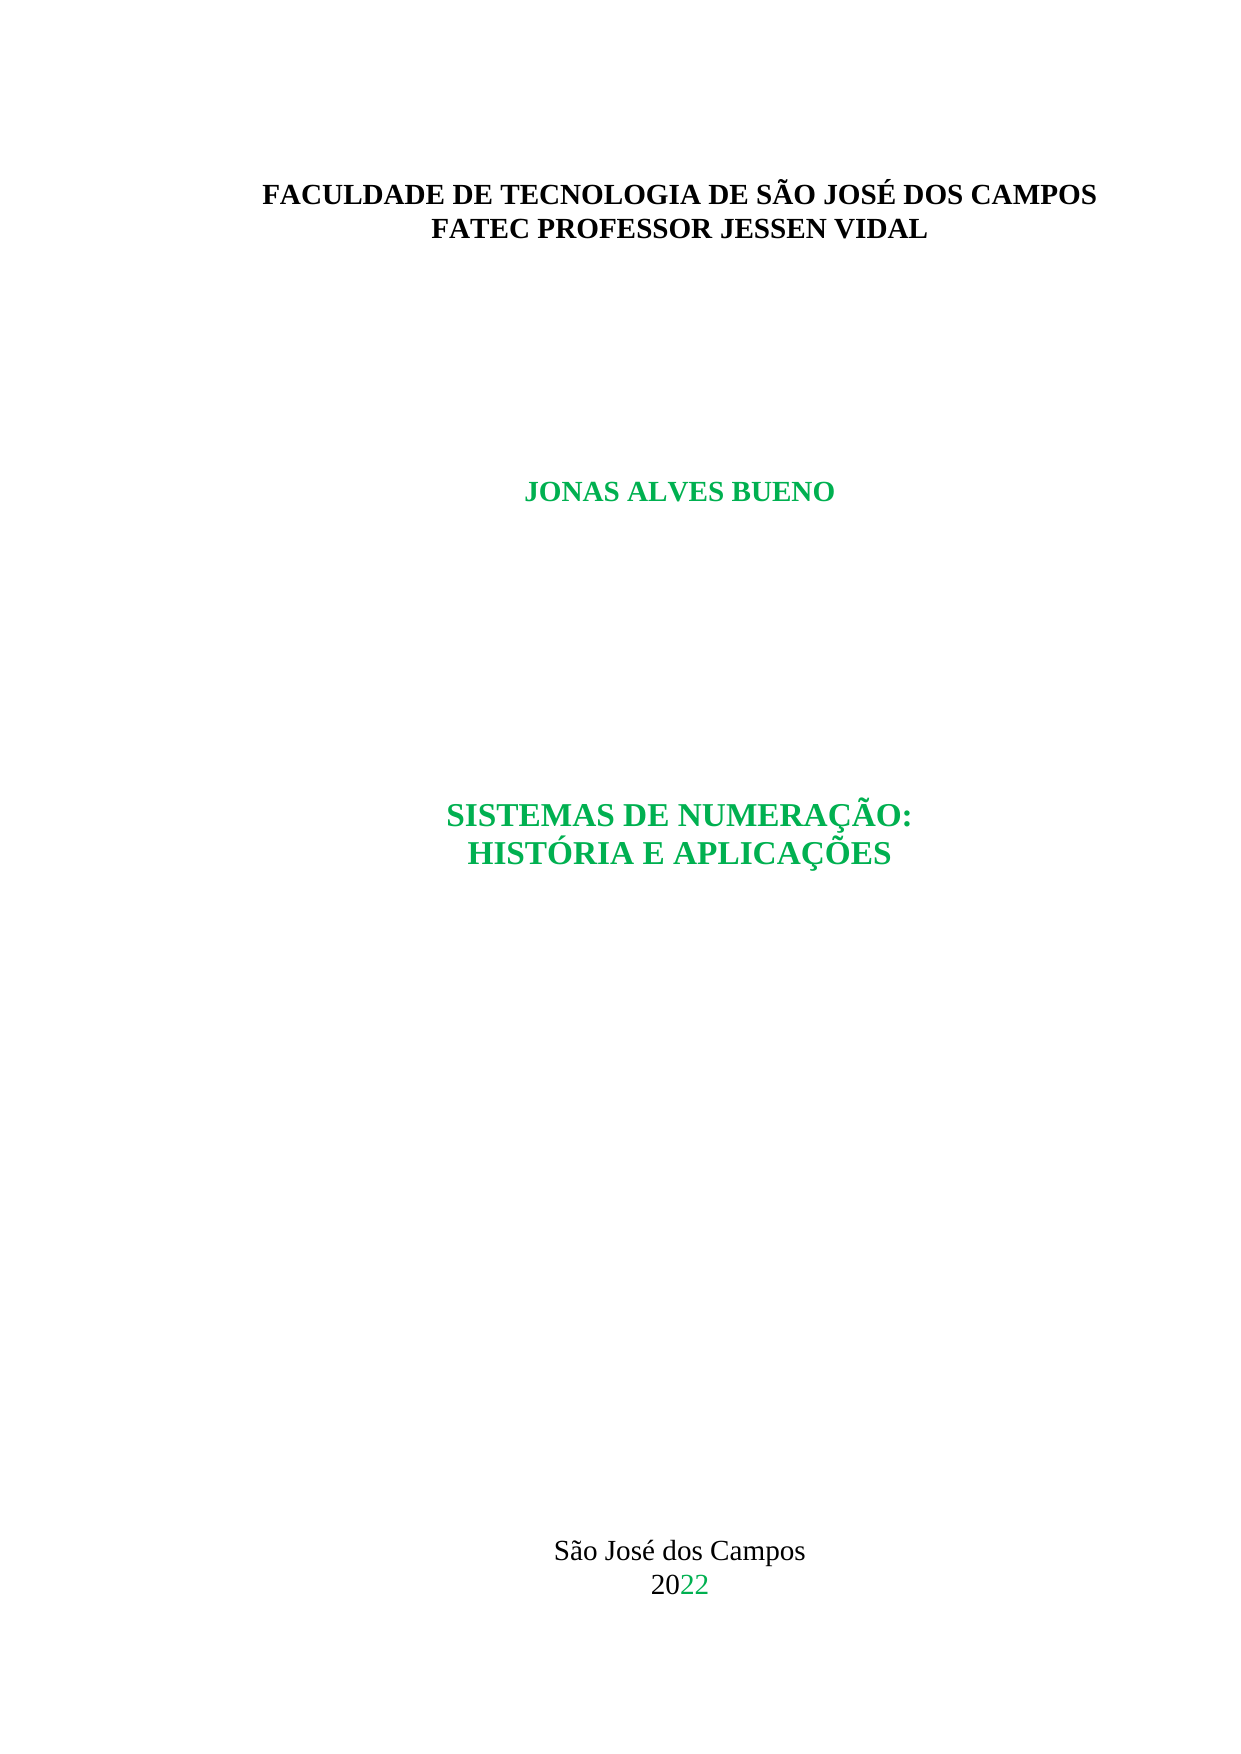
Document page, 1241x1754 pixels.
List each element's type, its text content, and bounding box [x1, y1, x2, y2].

text FATEC PROFESSOR JESSEN VIDAL [207, 211, 1122, 244]
text FACULDADE DE TECNOLOGIA DE SÃO JOSÉ DOS CAMPOS [207, 177, 1122, 211]
text JONAS ALVES BUENO [207, 474, 1122, 537]
text 2022 [207, 1567, 1122, 1600]
text HISTÓRIA E APLICAÇÕES [207, 834, 1122, 872]
text São José dos Campos [207, 1533, 1122, 1567]
text SISTEMAS DE NUMERAÇÃO: [207, 795, 1122, 834]
